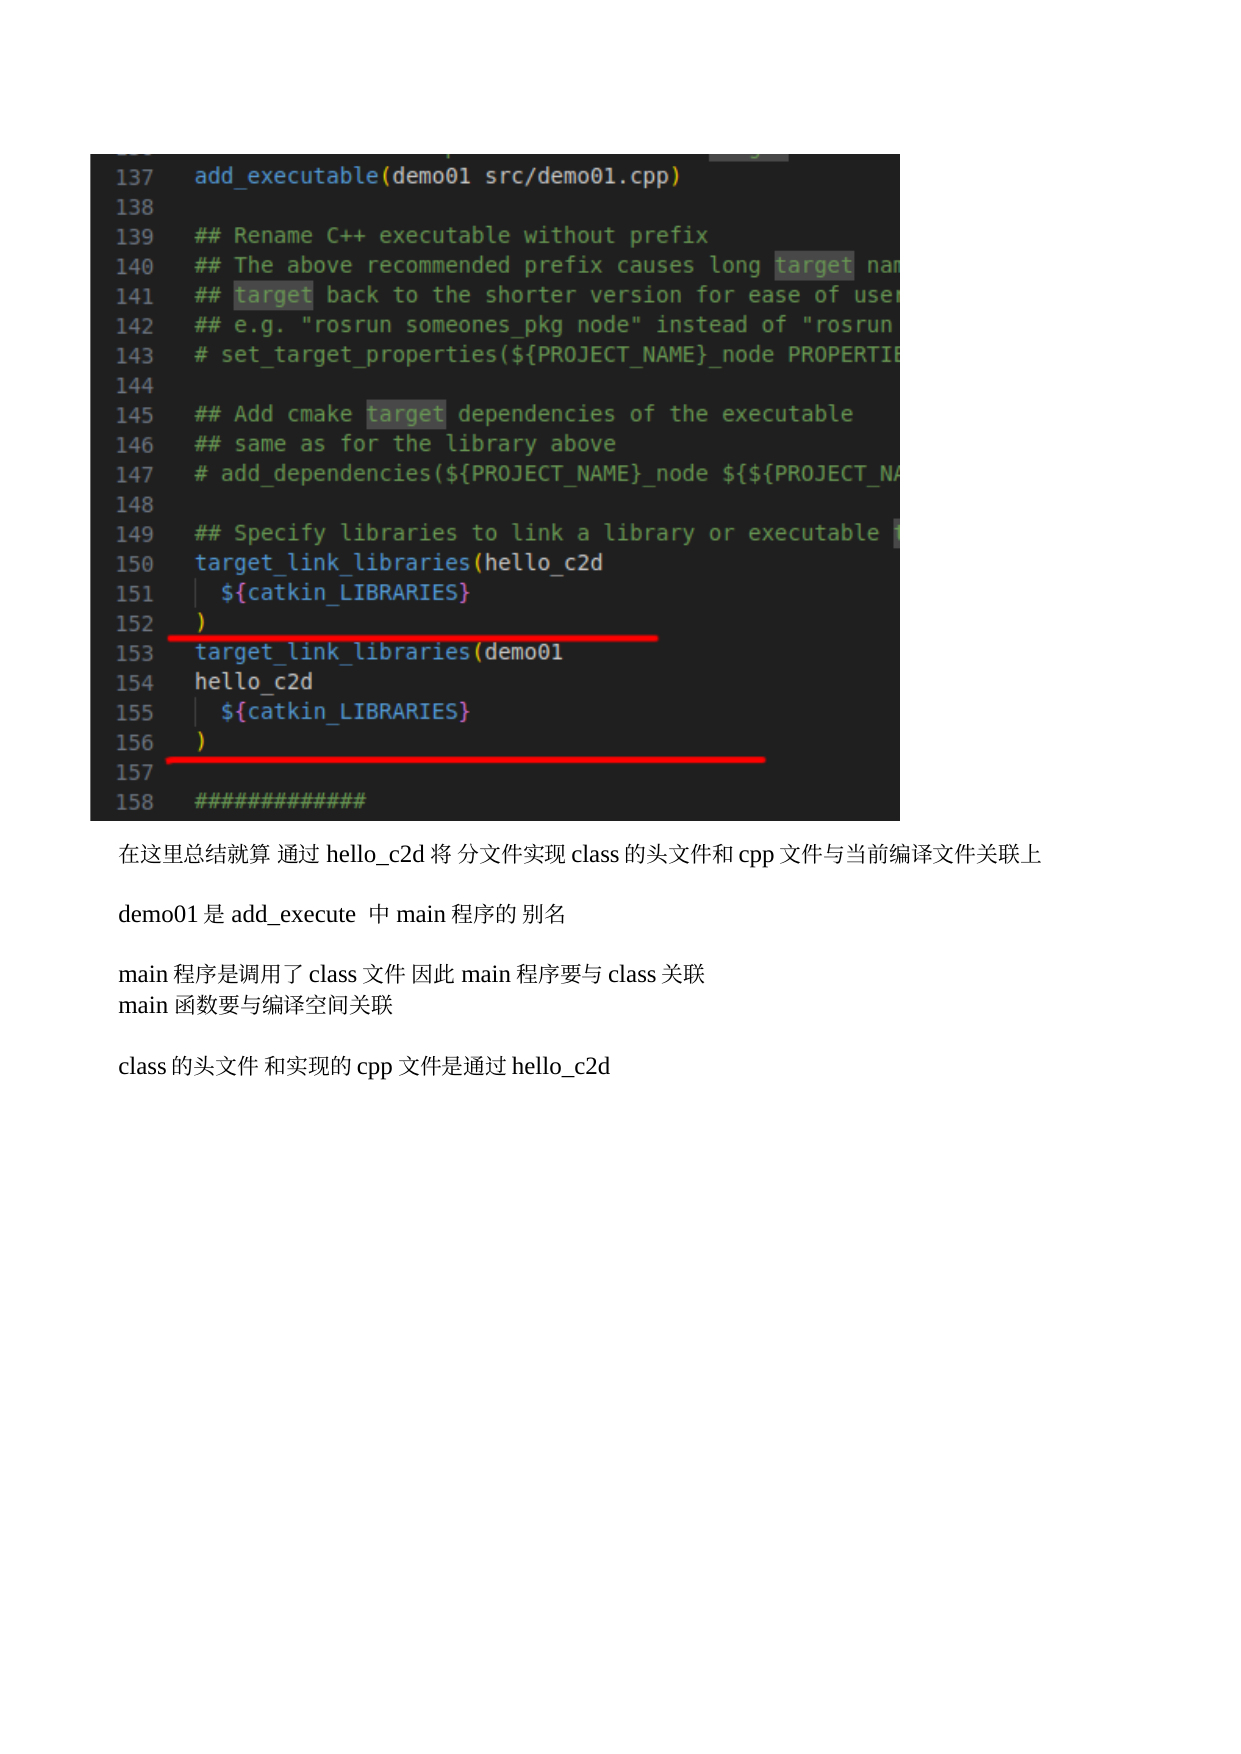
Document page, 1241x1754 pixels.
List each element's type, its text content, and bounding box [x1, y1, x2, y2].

text main程序是调用了class文件 因此 main程序要与class关联 [118, 957, 1122, 989]
text class的头文件 和实现的cpp文件是通过hello_c2d [118, 1049, 1122, 1080]
text demo01是 add_execute 中 main程序的 别名 [118, 897, 1122, 928]
picture [90, 154, 900, 821]
text main 函数要与编译空间关联 [118, 989, 1122, 1020]
text 在这里总结就算 通过 hello_c2d将 分文件实现class的头文件和cpp文件与当前编译文件关联上 [118, 837, 1122, 868]
